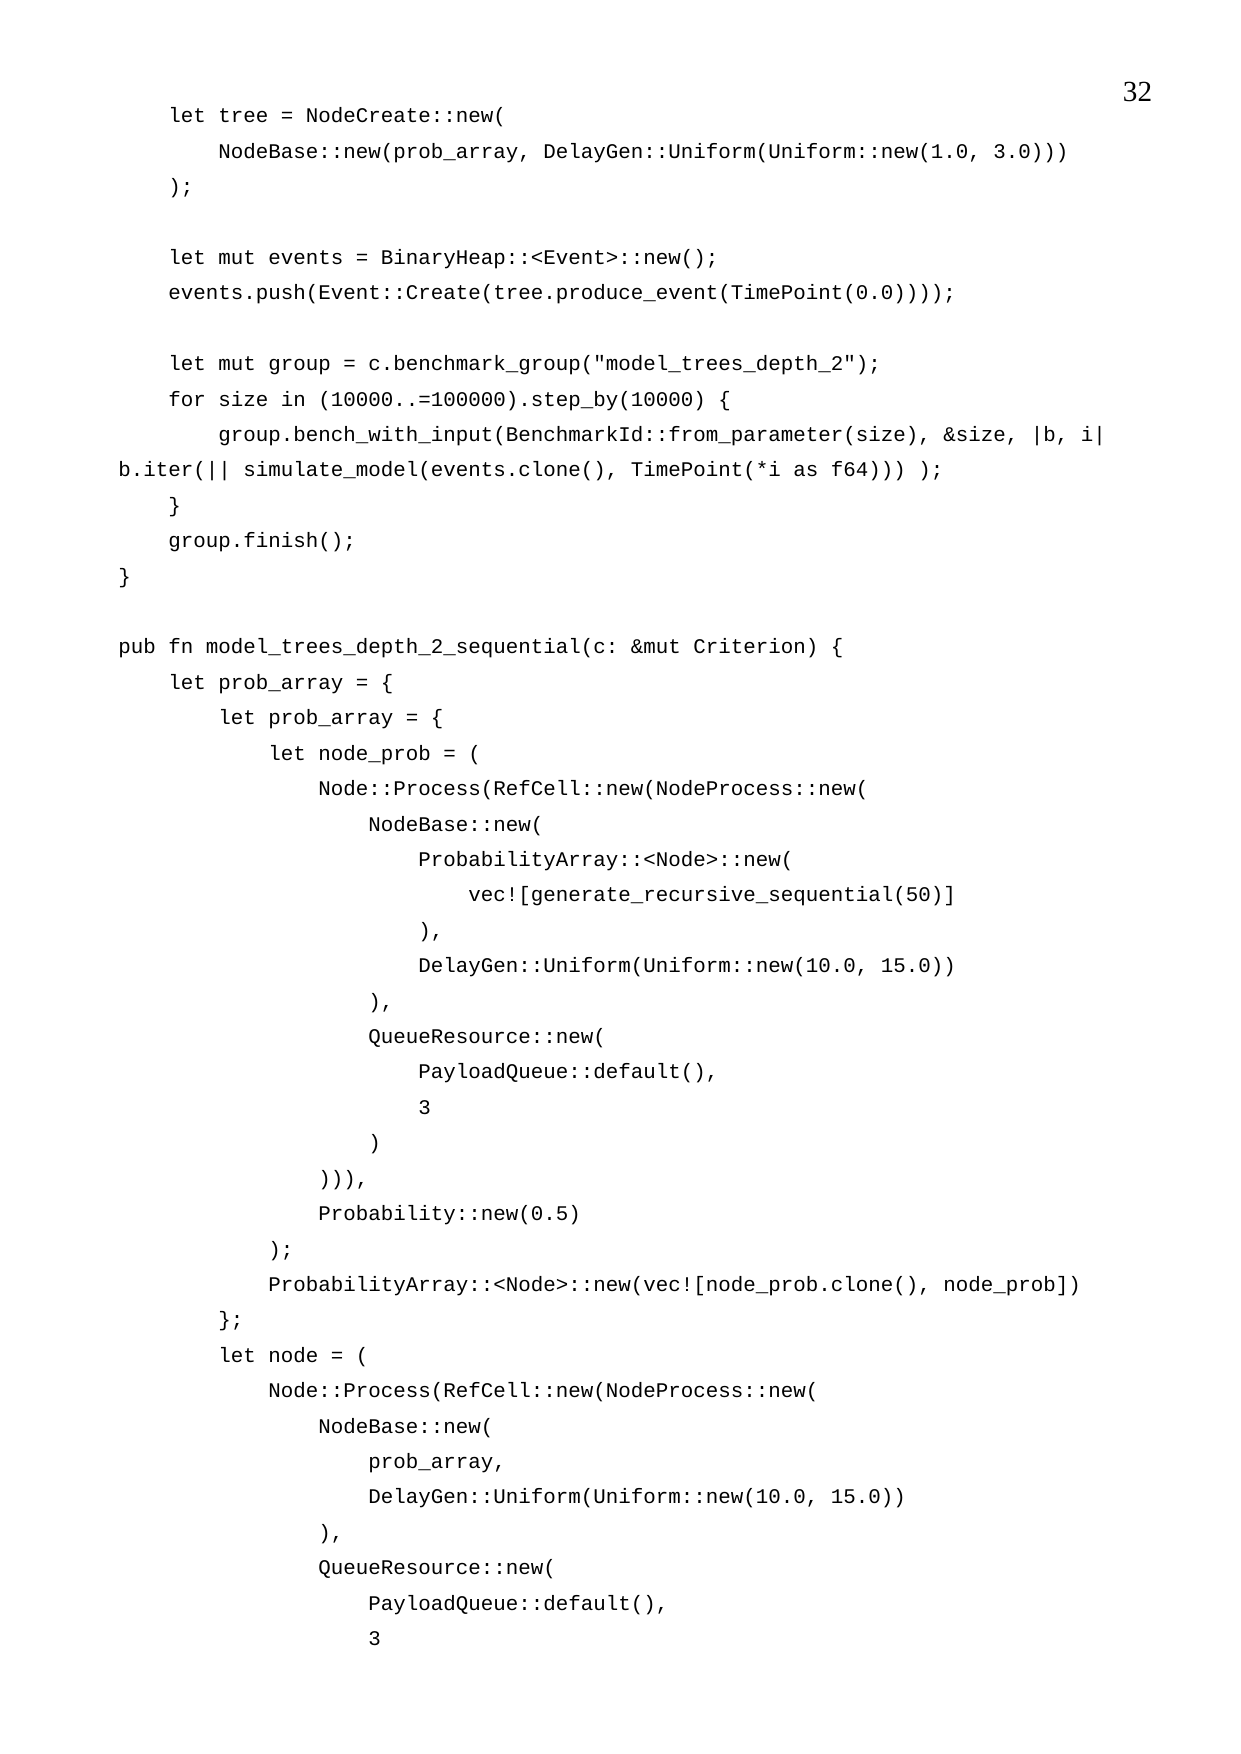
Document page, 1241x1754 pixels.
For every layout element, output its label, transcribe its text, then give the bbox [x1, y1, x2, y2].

text DelayGen::Uniform(Uniform::new(10.0, 15.0)) [118, 1486, 1122, 1510]
text ))), [118, 1168, 1122, 1191]
text pub fn model_trees_depth_2_sequential(c: &mut Criterion) { [118, 636, 1122, 660]
text Probability::new(0.5) [118, 1203, 1122, 1227]
text ); [118, 1238, 1122, 1262]
text let tree = NodeCreate::new( [118, 105, 1122, 129]
text } [118, 566, 1122, 589]
text NodeBase::new( [118, 1416, 1122, 1439]
text ), [118, 920, 1122, 943]
text NodeBase::new( [118, 813, 1122, 837]
text PayloadQueue::default(), [118, 1061, 1122, 1085]
text let prob_array = { [118, 672, 1122, 696]
text vec![generate_recursive_sequential(50)] [118, 884, 1122, 908]
text ); [118, 176, 1122, 200]
text events.push(Event::Create(tree.produce_event(TimePoint(0.0)))); [118, 282, 1122, 306]
text let node = ( [118, 1345, 1122, 1368]
text let mut events = BinaryHeap::<Event>::new(); [118, 247, 1122, 271]
text NodeBase::new(prob_array, DelayGen::Uniform(Uniform::new(1.0, 3.0))) [118, 141, 1122, 164]
text ) [118, 1132, 1122, 1156]
text let mut group = c.benchmark_group("model_trees_depth_2"); [118, 353, 1122, 377]
text for size in (10000..=100000).step_by(10000) { [118, 388, 1122, 412]
text PayloadQueue::default(), [118, 1593, 1122, 1616]
text QueueResource::new( [118, 1557, 1122, 1581]
text QueueResource::new( [118, 1026, 1122, 1050]
text Node::Process(RefCell::new(NodeProcess::new( [118, 778, 1122, 802]
text 3 [118, 1628, 1122, 1652]
text let node_prob = ( [118, 743, 1122, 766]
text ProbabilityArray::<Node>::new(vec![node_prob.clone(), node_prob]) [118, 1274, 1122, 1298]
text }; [118, 1309, 1122, 1333]
text prob_array, [118, 1451, 1122, 1475]
text 3 [118, 1097, 1122, 1121]
text } [118, 495, 1122, 518]
text let prob_array = { [118, 707, 1122, 731]
text group.bench_with_input(BenchmarkId::from_parameter(size), &size, |b, i| b.iter(|| simulate_model(events.clone(), TimePoint(*i as f64))) ); [118, 424, 1122, 483]
text Node::Process(RefCell::new(NodeProcess::new( [118, 1380, 1122, 1404]
text ), [118, 1522, 1122, 1546]
text ProbabilityArray::<Node>::new( [118, 849, 1122, 873]
text DelayGen::Uniform(Uniform::new(10.0, 15.0)) [118, 955, 1122, 979]
text ), [118, 991, 1122, 1014]
text group.finish(); [118, 530, 1122, 554]
